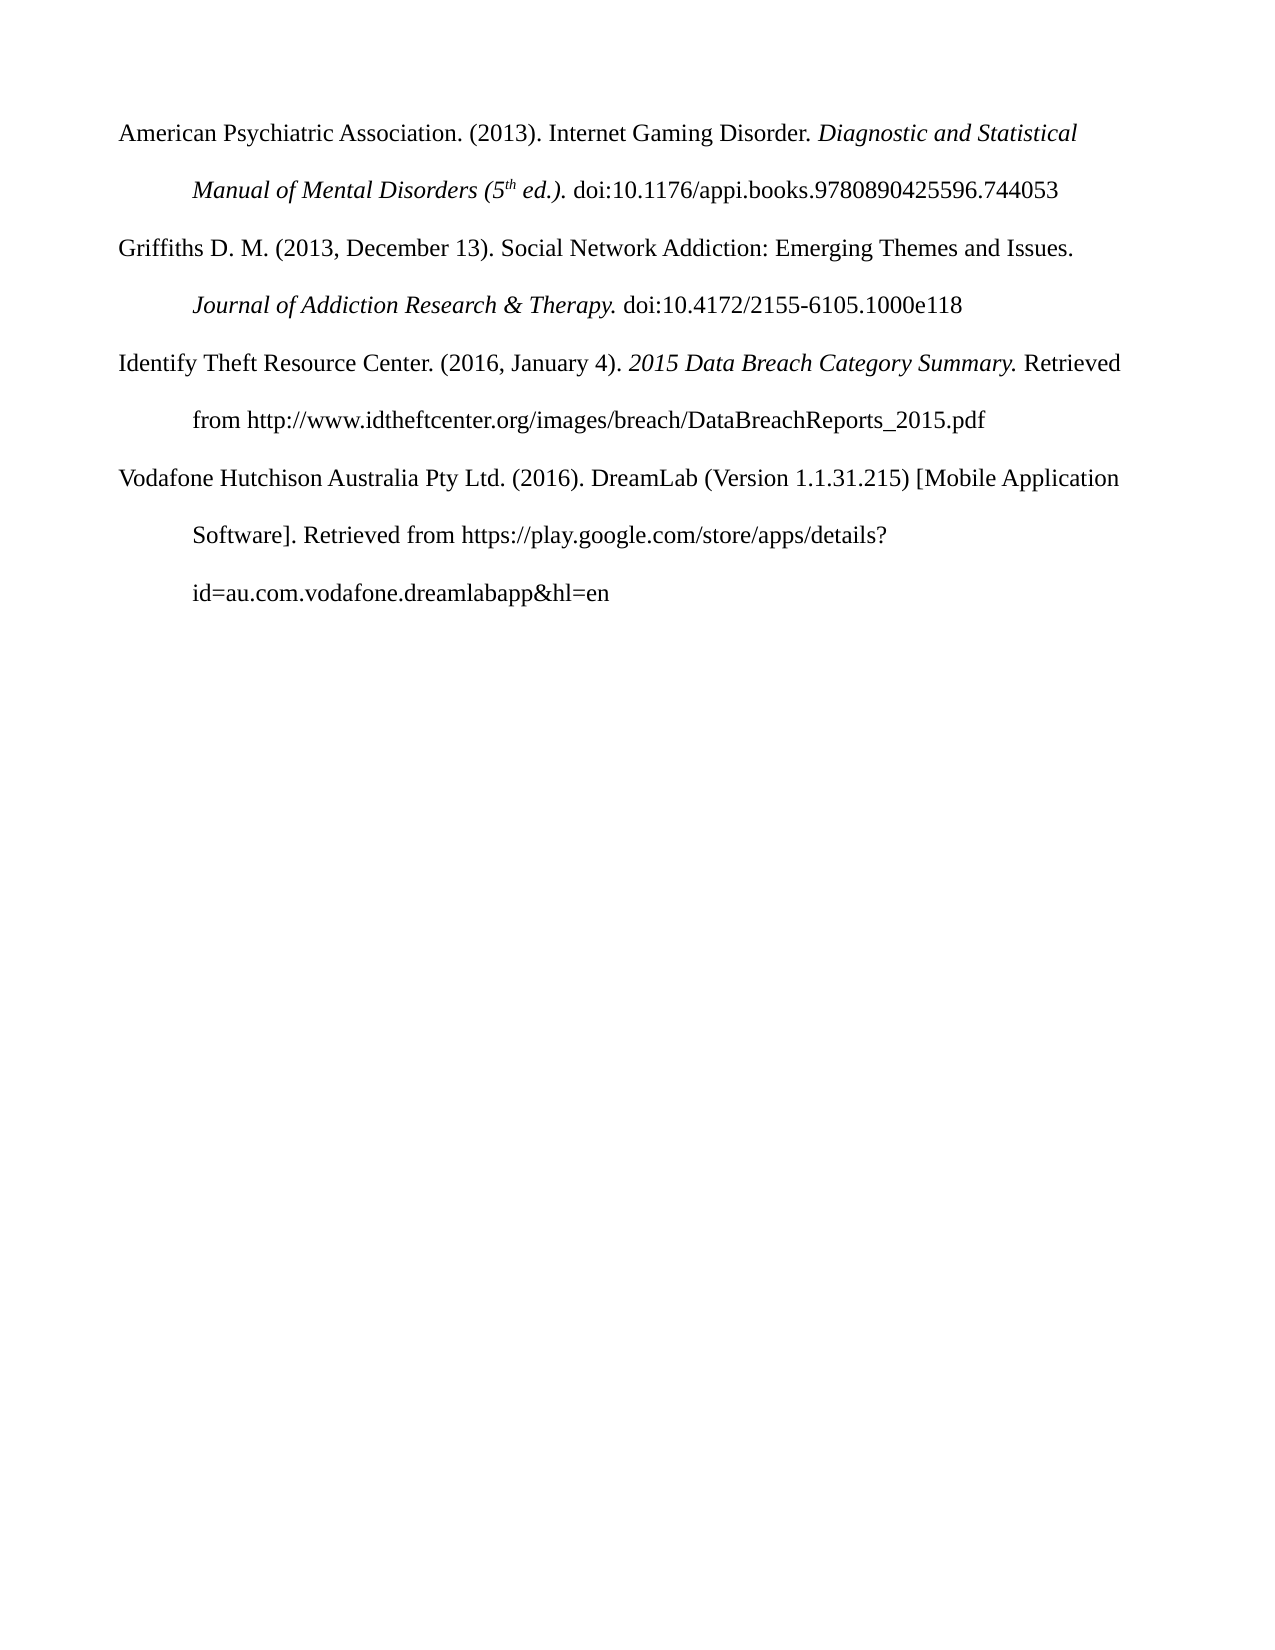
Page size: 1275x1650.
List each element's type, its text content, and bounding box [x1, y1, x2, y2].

text American Psychiatric Association. (2013). Internet Gaming Disorder. Diagnostic and Statistical Manual of Mental Disorders (5th ed.). doi:10.1176/appi.books.9780890425596.744053 [118, 118, 1157, 204]
text Griffiths D. M. (2013, December 13). Social Network Addiction: Emerging Themes and Issues. Journal of Addiction Research & Therapy. doi:10.4172/2155-6105.1000e118 [118, 233, 1157, 319]
text Vodafone Hutchison Australia Pty Ltd. (2016). DreamLab (Version 1.1.31.215) [Mobile Application Software]. Retrieved from https://play.google.com/store/apps/details? id=au.com.vodafone.dreamlabapp&hl=en [118, 463, 1157, 607]
text Identify Theft Resource Center. (2016, January 4). 2015 Data Breach Category Summary. Retrieved from http://www.idtheftcenter.org/images/breach/DataBreachReports_2015.pdf [118, 348, 1157, 434]
